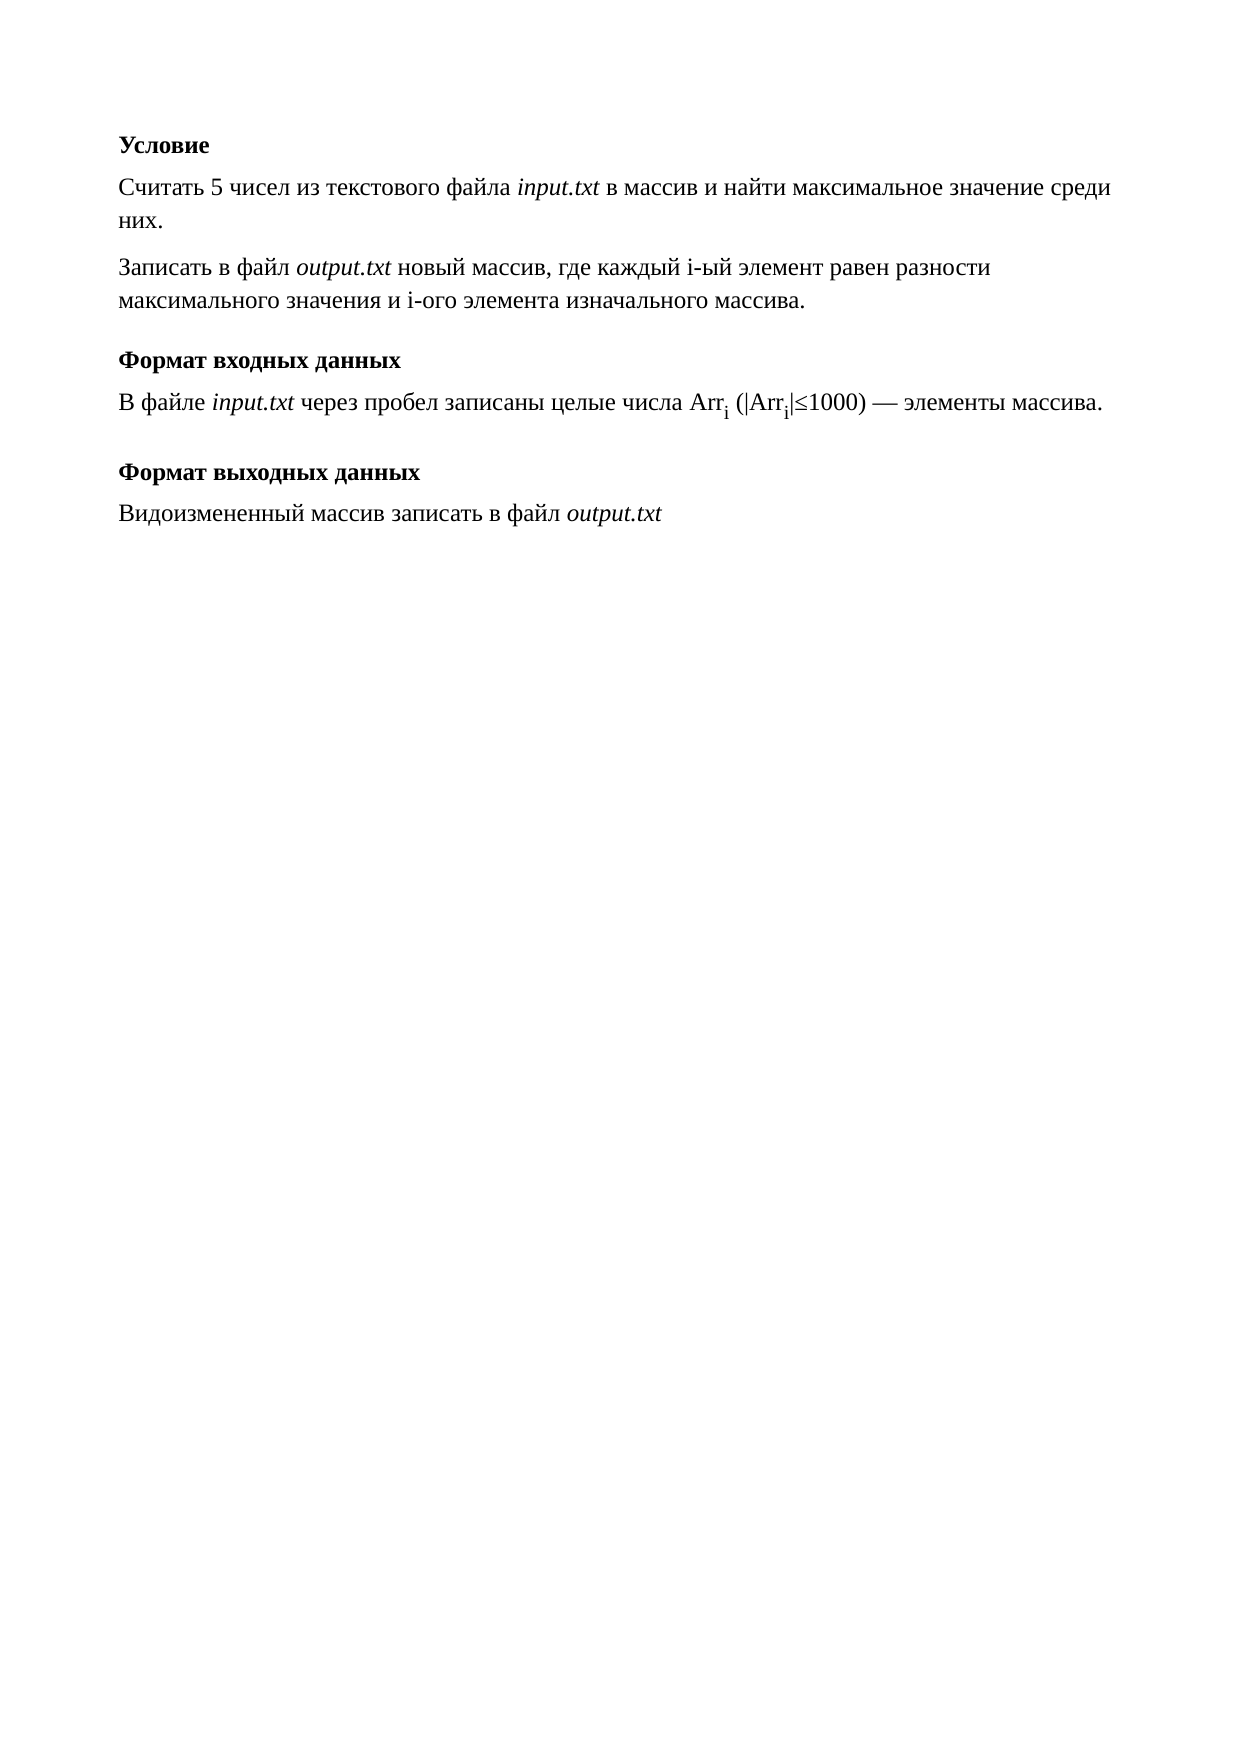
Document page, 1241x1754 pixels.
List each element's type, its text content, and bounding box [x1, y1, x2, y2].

subtitle Формат входных данных [118, 346, 1122, 374]
text Считать 5 чисел из текстового файла input.txt в массив и найти максимальное значение среди них. [118, 172, 1122, 234]
text Видоизмененный массив записать в файл output.txt [118, 498, 1122, 527]
text Записать в файл output.txt новый массив, где каждый i-ый элемент равен разности максимального значения и i-ого элемента изначального массива. [118, 252, 1122, 314]
subtitle Формат выходных данных [118, 457, 1122, 485]
text В файле input.txt через пробел записаны целые числа Arri (|Arri|≤1000) — элементы массива. [118, 387, 1122, 424]
subtitle Условие [118, 131, 1122, 159]
